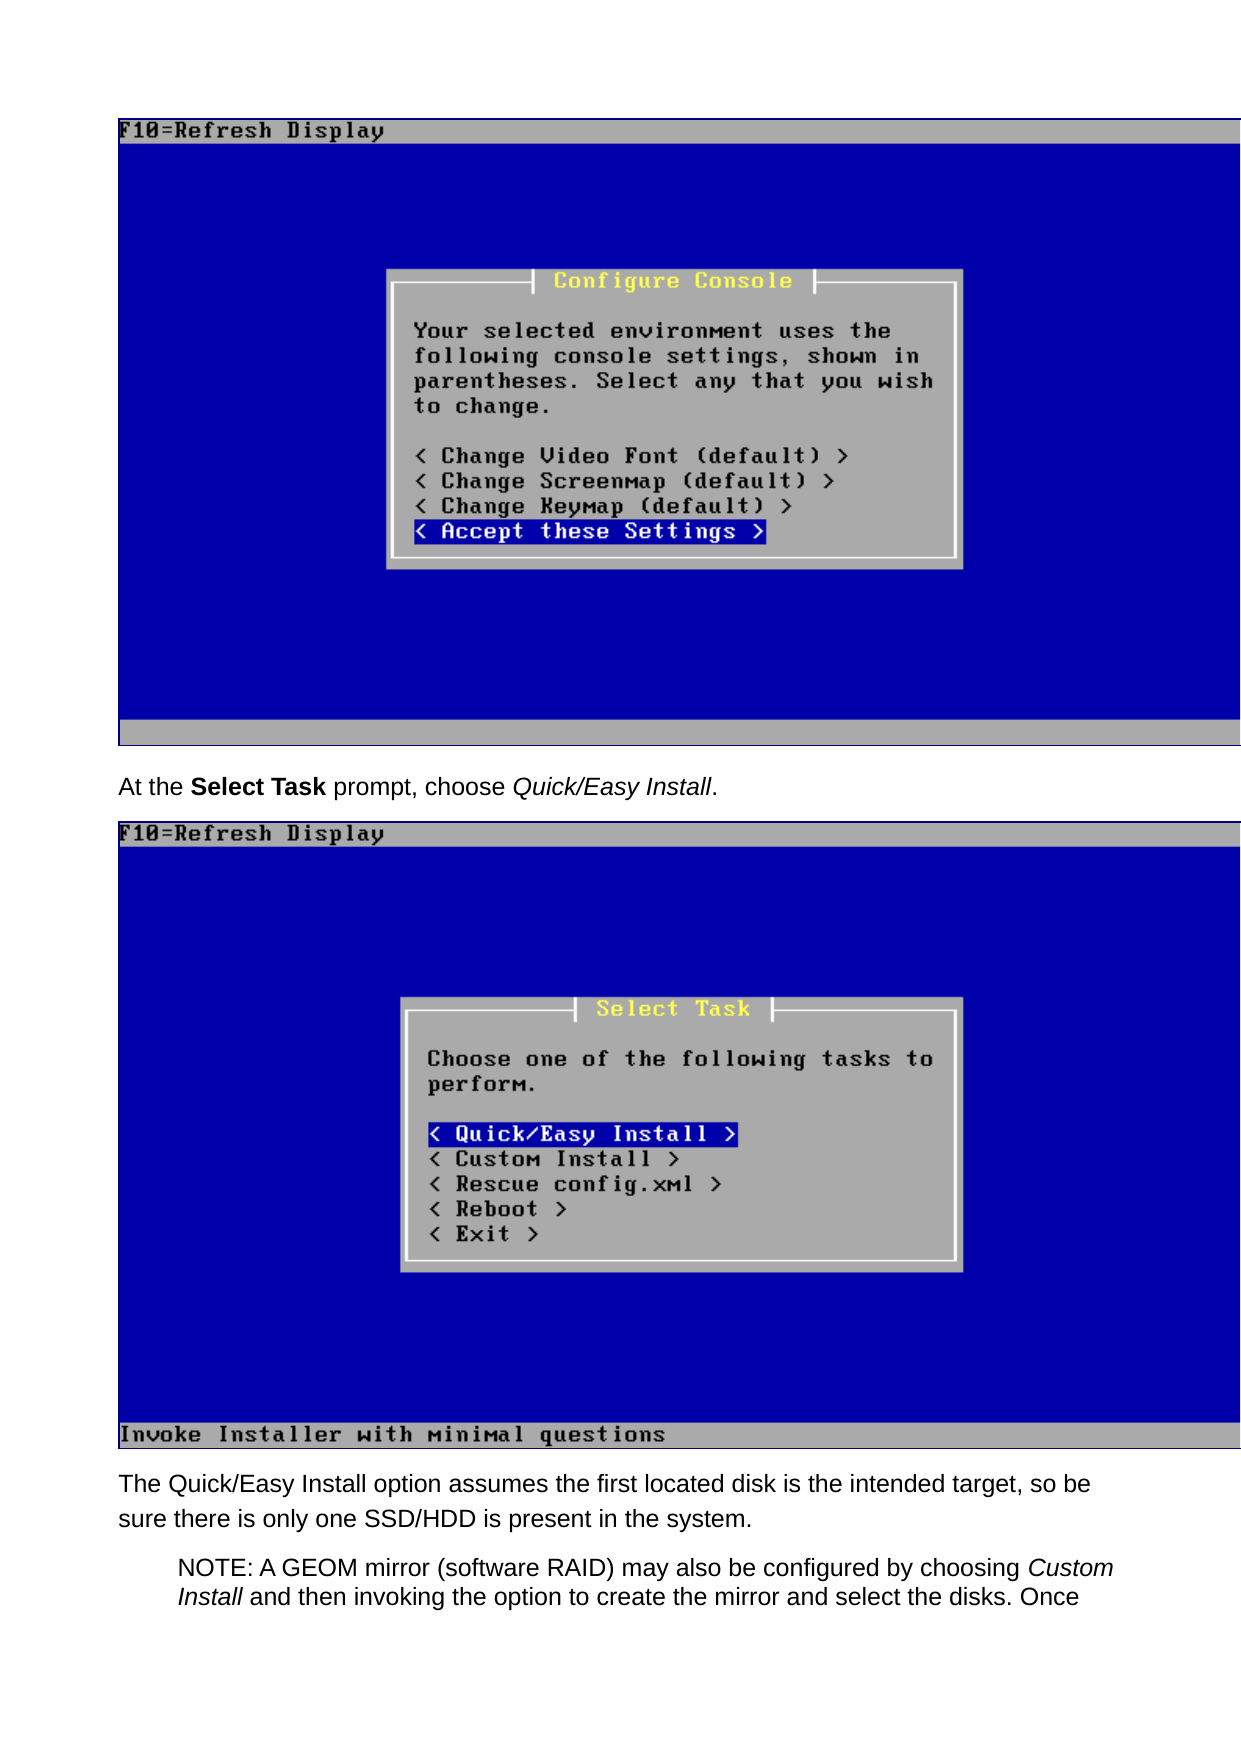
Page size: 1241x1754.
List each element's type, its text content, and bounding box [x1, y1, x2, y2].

picture [120, 823, 1241, 1448]
text At the Select Task prompt, choose Quick/Easy Install. [118, 772, 1122, 801]
text The Quick/Easy Install option assumes the first located disk is the intended target, so be sure there is only one SSD/HDD is present in the system. [118, 1469, 1122, 1533]
list NOTE: A GEOM mirror (software RAID) may also be configured by choosing Custom Install and then invoking the option to create the mirror and select the disks. Once [177, 1553, 1122, 1610]
picture [120, 120, 1241, 745]
